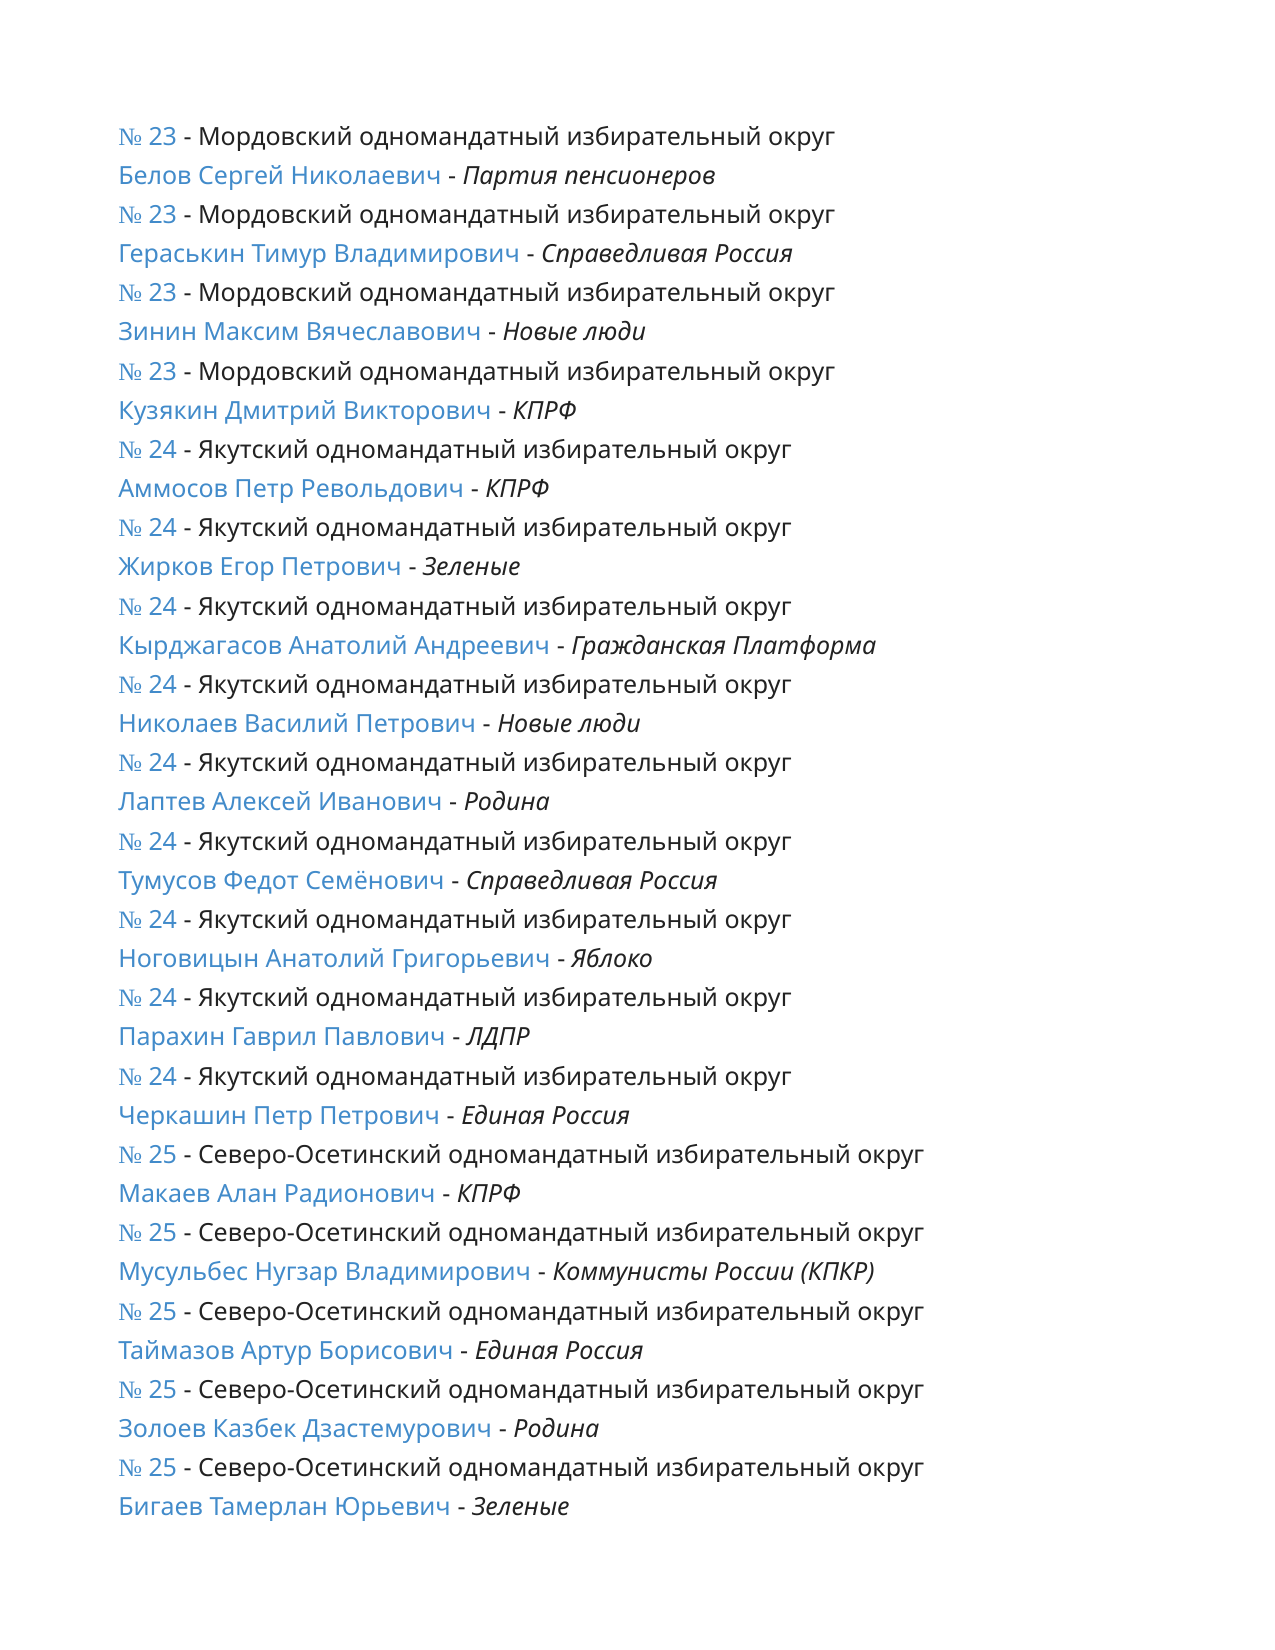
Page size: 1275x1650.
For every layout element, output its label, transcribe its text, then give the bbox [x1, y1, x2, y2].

text № 24 - Якутский одномандатный избирательный округ [118, 1058, 1157, 1092]
text № 23 - Мордовский одномандатный избирательный округ [118, 275, 1157, 309]
text Парахин Гаврил Павлович - ЛДПР [118, 1019, 1157, 1053]
text Макаев Алан Радионович - КПРФ [118, 1176, 1157, 1210]
text Тумусов Федот Семёнович - Справедливая Россия [118, 862, 1157, 896]
text Белов Сергей Николаевич - Партия пенсионеров [118, 157, 1157, 191]
text № 24 - Якутский одномандатный избирательный округ [118, 666, 1157, 701]
text № 24 - Якутский одномандатный избирательный округ [118, 588, 1157, 622]
text Черкашин Петр Петрович - Единая Россия [118, 1097, 1157, 1131]
text Золоев Казбек Дзастемурович - Родина [118, 1411, 1157, 1445]
text Кырджагасов Анатолий Андреевич - Гражданская Платформа [118, 627, 1157, 661]
text Таймазов Артур Борисович - Единая Россия [118, 1332, 1157, 1366]
text Ноговицын Анатолий Григорьевич - Яблоко [118, 941, 1157, 975]
text № 25 - Северо-Осетинский одномандатный избирательный округ [118, 1293, 1157, 1327]
text № 25 - Северо-Осетинский одномандатный избирательный округ [118, 1136, 1157, 1171]
text № 23 - Мордовский одномандатный избирательный округ [118, 196, 1157, 231]
text № 24 - Якутский одномандатный избирательный округ [118, 510, 1157, 544]
text Зинин Максим Вячеславович - Новые люди [118, 314, 1157, 348]
text Мусульбес Нугзар Владимирович - Коммунисты России (КПКР) [118, 1254, 1157, 1288]
text Лаптев Алексей Иванович - Родина [118, 784, 1157, 818]
text № 24 - Якутский одномандатный избирательный округ [118, 901, 1157, 936]
text Жирков Егор Петрович - Зеленые [118, 549, 1157, 583]
text № 23 - Мордовский одномандатный избирательный округ [118, 353, 1157, 387]
text № 24 - Якутский одномандатный избирательный округ [118, 823, 1157, 857]
text № 23 - Мордовский одномандатный избирательный округ [118, 118, 1157, 152]
text № 25 - Северо-Осетинский одномандатный избирательный округ [118, 1450, 1157, 1484]
text № 24 - Якутский одномандатный избирательный округ [118, 980, 1157, 1014]
text Аммосов Петр Револьдович - КПРФ [118, 471, 1157, 505]
text № 24 - Якутский одномандатный избирательный округ [118, 431, 1157, 466]
text Кузякин Дмитрий Викторович - КПРФ [118, 392, 1157, 426]
text Бигаев Тамерлан Юрьевич - Зеленые [118, 1489, 1157, 1523]
text Николаев Василий Петрович - Новые люди [118, 706, 1157, 740]
text Гераськин Тимур Владимирович - Справедливая Россия [118, 236, 1157, 270]
text № 24 - Якутский одномандатный избирательный округ [118, 745, 1157, 779]
text № 25 - Северо-Осетинский одномандатный избирательный округ [118, 1371, 1157, 1406]
text № 25 - Северо-Осетинский одномандатный избирательный округ [118, 1215, 1157, 1249]
